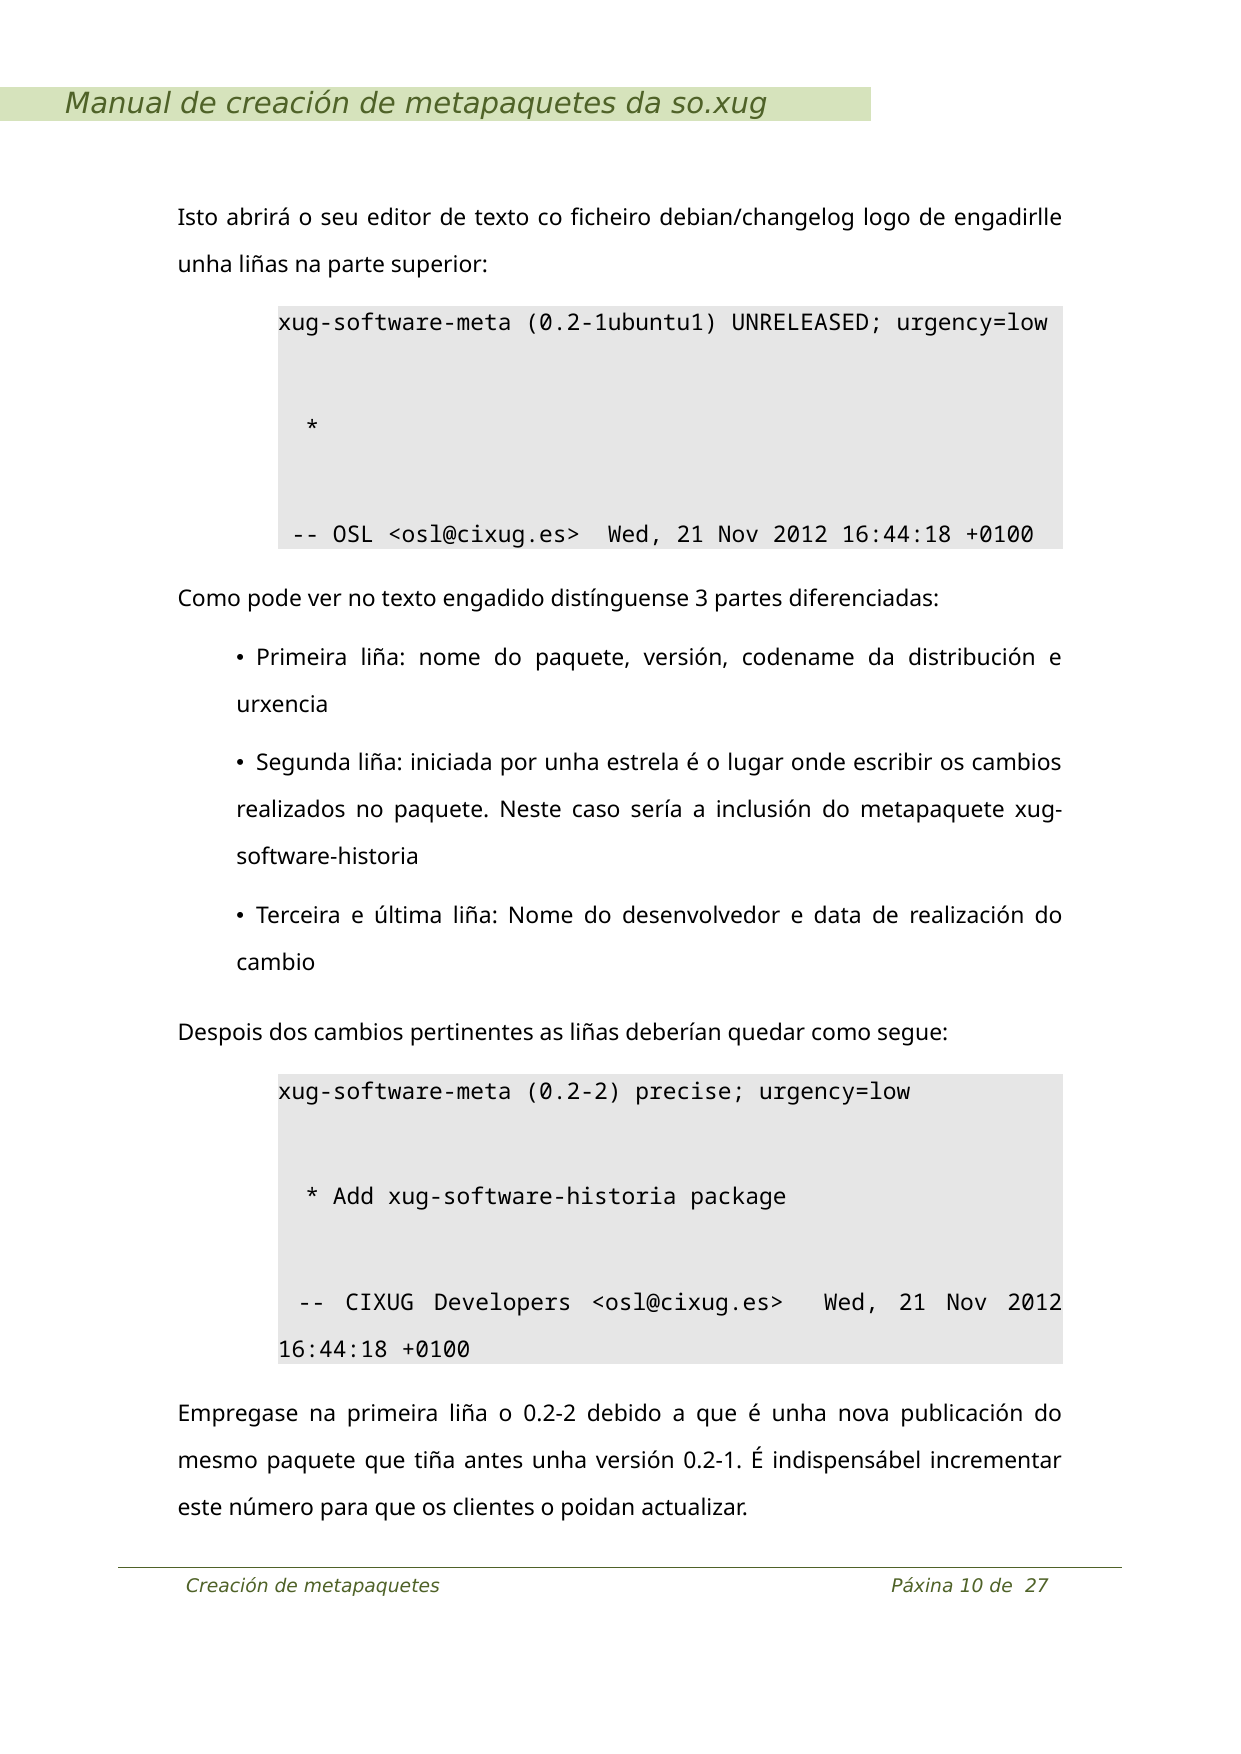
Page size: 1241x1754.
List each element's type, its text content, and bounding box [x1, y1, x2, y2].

text Despois dos cambios pertinentes as liñas deberían quedar como segue: [177, 1016, 1063, 1047]
text * [278, 412, 1063, 443]
text -- CIXUG Developers <osl@cixug.es> Wed, 21 Nov 2012 16:44:18 +0100 [278, 1286, 1063, 1364]
text Empregase na primeira liña o 0.2-2 debido a que é unha nova publicación do mesmo paquete que tiña antes unha versión 0.2-1. É indispensábel incrementar este número para que os clientes o poidan actualizar. [177, 1397, 1063, 1522]
text -- OSL <osl@cixug.es> Wed, 21 Nov 2012 16:44:18 +0100 [278, 517, 1063, 549]
list Primeira liña: nome do paquete, versión, codename da distribución e urxencia [236, 641, 1063, 719]
text * Add xug-software-historia package [278, 1180, 1063, 1211]
text xug-software-meta (0.2-2) precise; urgency=low [278, 1074, 1063, 1106]
text Como pode ver no texto engadido distínguense 3 partes diferenciadas: [177, 582, 1063, 613]
text xug-software-meta (0.2-1ubuntu1) UNRELEASED; urgency=low [278, 306, 1063, 337]
text Isto abrirá o seu editor de texto co ficheiro debian/changelog logo de engadirlle unha liñas na parte superior: [177, 201, 1063, 279]
list Segunda liña: iniciada por unha estrela é o lugar onde escribir os cambios realizados no paquete. Neste caso sería a inclusión do metapaquete xug-software-historia [236, 746, 1063, 871]
list Terceira e última liña: Nome do desenvolvedor e data de realización do cambio [236, 899, 1063, 977]
